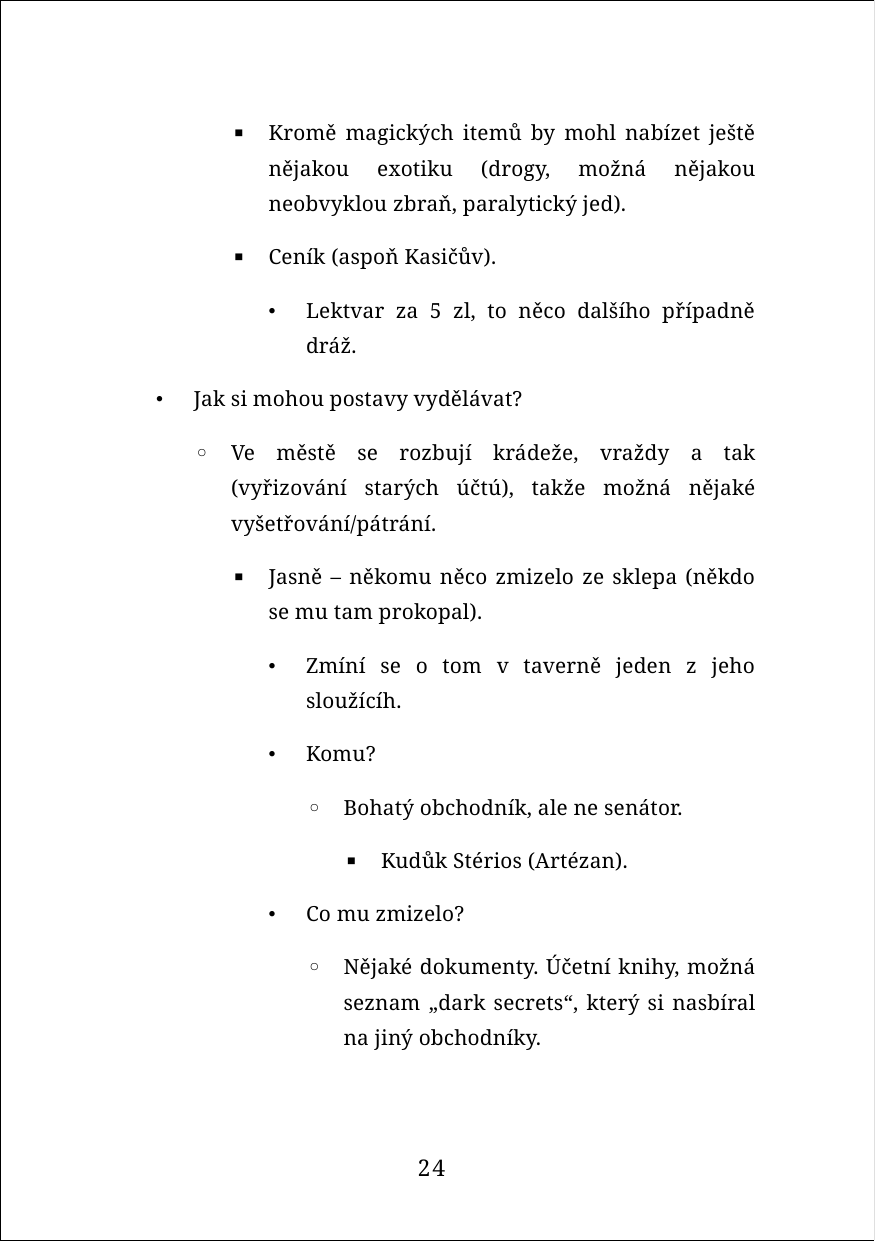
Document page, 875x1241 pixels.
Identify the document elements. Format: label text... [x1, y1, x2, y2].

list Komu? [268, 739, 756, 768]
list Jasně – někomu něco zmizelo ze sklepa (někdo se mu tam prokopal). [231, 562, 756, 626]
list Jak si mohou postavy vydělávat? [156, 384, 756, 413]
list Lektvar za 5 zl, to něco dalšího případně dráž. [268, 296, 756, 360]
list Co mu zmizelo? [268, 899, 756, 928]
list Kromě magických itemů by mohl nabízet ještě nějakou exotiku (drogy, možná nějakou neobvyklou zbraň, paralytický jed). [231, 118, 756, 218]
list Nějaké dokumenty. Účetní knihy, možná seznam „dark secrets“, který si nasbíral na jiný obchodníky. [306, 952, 756, 1052]
list Ceník (aspoň Kasičův). [231, 242, 756, 271]
list Zmíní se o tom v taverně jeden z jeho sloužícíh. [268, 651, 756, 715]
list Kudůk Stérios (Artézan). [343, 846, 756, 874]
list Ve městě se rozbují krádeže, vraždy a tak (vyřizování starých účtú), takže možná nějaké vyšetřování/pátrání. [193, 438, 756, 537]
list Bohatý obchodník, ale ne senátor. [306, 793, 756, 821]
